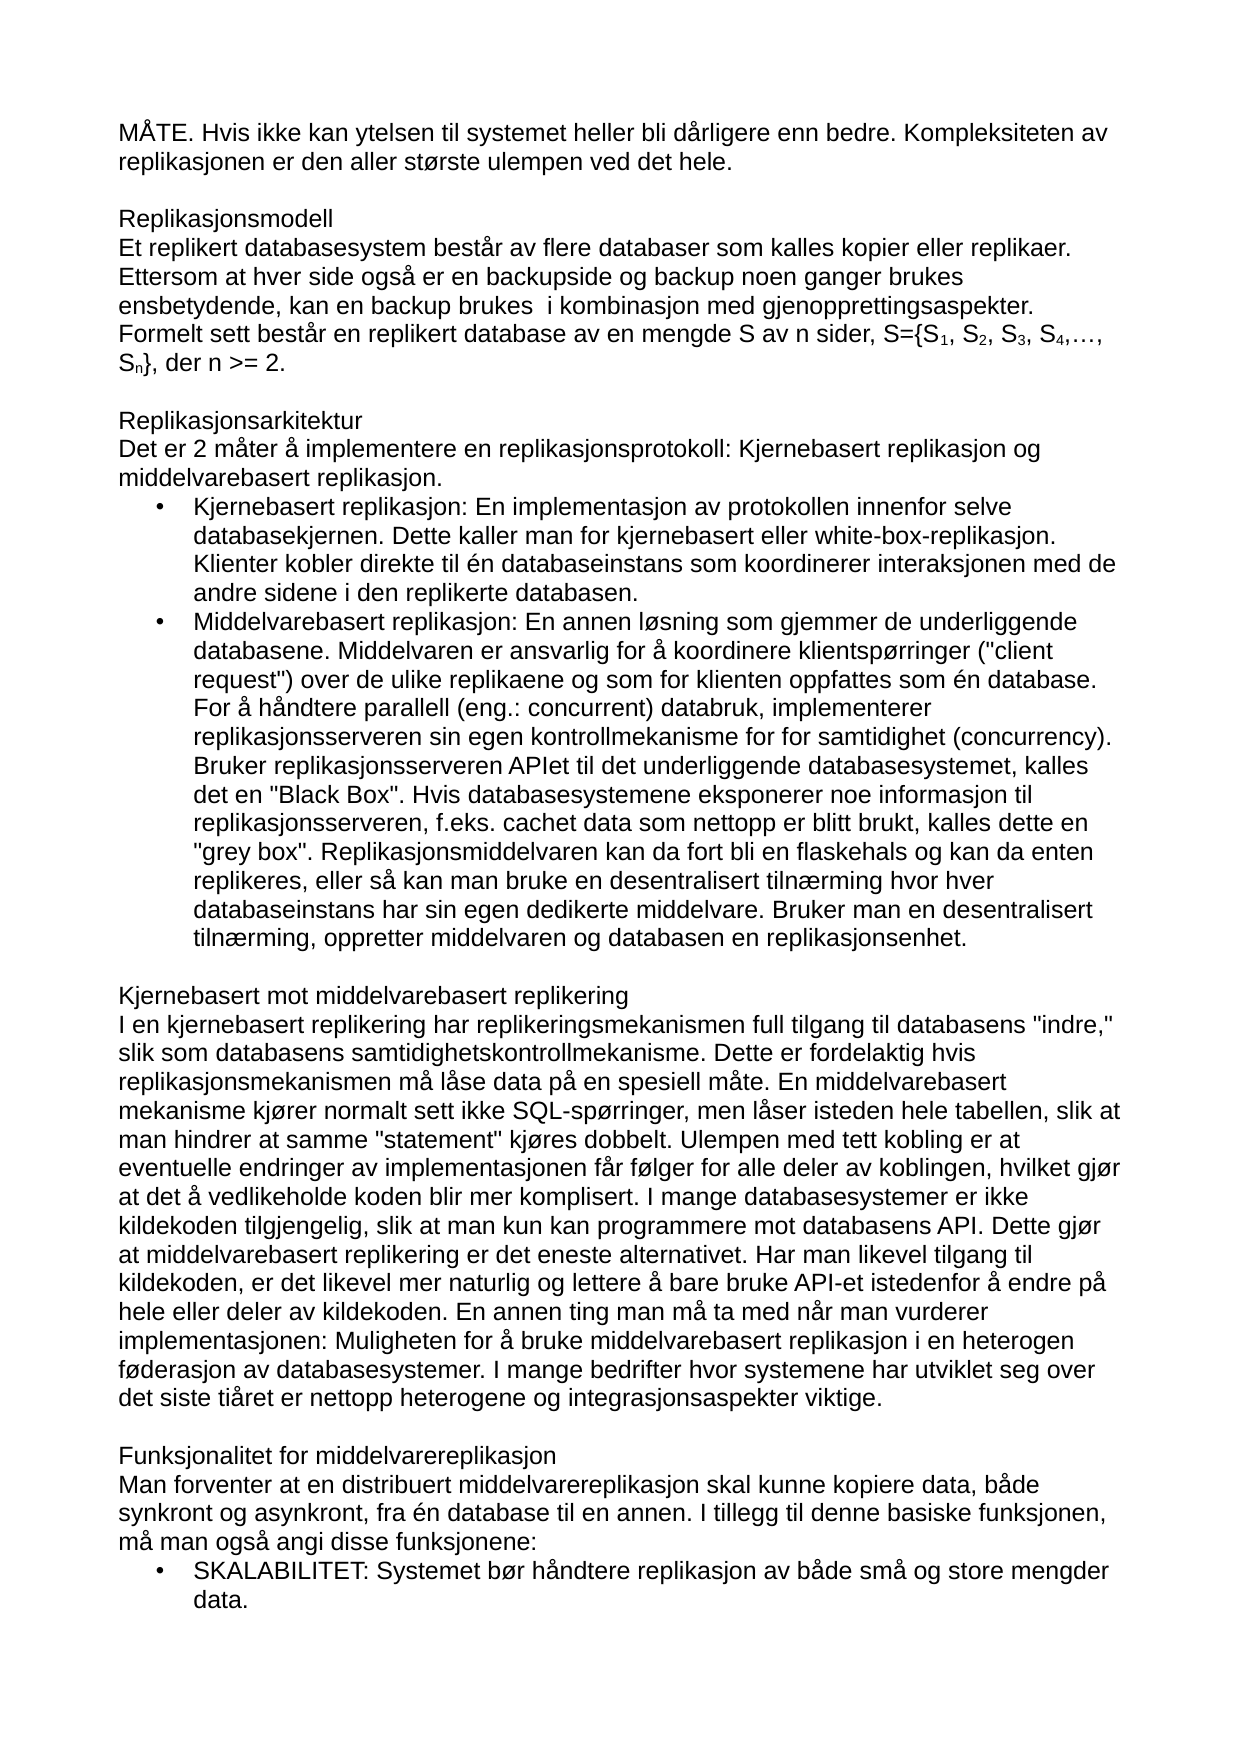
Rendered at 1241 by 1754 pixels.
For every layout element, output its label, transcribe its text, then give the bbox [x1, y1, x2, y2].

text Replikasjonsmodell [118, 204, 1122, 233]
text Funksjonalitet for middelvarereplikasjon [118, 1441, 1122, 1469]
list Kjernebasert replikasjon: En implementasjon av protokollen innenfor selve databasekjernen. Dette kaller man for kjernebasert eller white-box-replikasjon. Klienter kobler direkte til én databaseinstans som koordinerer interaksjonen med de andre sidene i den replikerte databasen. [156, 492, 1122, 607]
text I en kjernebasert replikering har replikeringsmekanismen full tilgang til databasens "indre," slik som databasens samtidighetskontrollmekanisme. Dette er fordelaktig hvis replikasjonsmekanismen må låse data på en spesiell måte. En middelvarebasert mekanisme kjører normalt sett ikke SQL-spørringer, men låser isteden hele tabellen, slik at man hindrer at samme "statement" kjøres dobbelt. Ulempen med tett kobling er at eventuelle endringer av implementasjonen får følger for alle deler av koblingen, hvilket gjør at det å vedlikeholde koden blir mer komplisert. I mange databasesystemer er ikke kildekoden tilgjengelig, slik at man kun kan programmere mot databasens API. Dette gjør at middelvarebasert replikering er det eneste alternativet. Har man likevel tilgang til kildekoden, er det likevel mer naturlig og lettere å bare bruke API-et istedenfor å endre på hele eller deler av kildekoden. En annen ting man må ta med når man vurderer implementasjonen: Muligheten for å bruke middelvarebasert replikasjon i en heterogen føderasjon av databasesystemer. I mange bedrifter hvor systemene har utviklet seg over det siste tiåret er nettopp heterogene og integrasjonsaspekter viktige. [118, 1009, 1122, 1412]
text Det er 2 måter å implementere en replikasjonsprotokoll: Kjernebasert replikasjon og middelvarebasert replikasjon. [118, 434, 1122, 492]
text MÅTE. Hvis ikke kan ytelsen til systemet heller bli dårligere enn bedre. Kompleksiteten av replikasjonen er den aller største ulempen ved det hele. [118, 118, 1122, 176]
text Man forventer at en distribuert middelvarereplikasjon skal kunne kopiere data, både synkront og asynkront, fra én database til en annen. I tillegg til denne basiske funksjonen, må man også angi disse funksjonene: [118, 1469, 1122, 1556]
text Kjernebasert mot middelvarebasert replikering [118, 981, 1122, 1009]
list SKALABILITET: Systemet bør håndtere replikasjon av både små og store mengder data. [156, 1556, 1122, 1613]
list Middelvarebasert replikasjon: En annen løsning som gjemmer de underliggende databasene. Middelvaren er ansvarlig for å koordinere klientspørringer ("client request") over de ulike replikaene og som for klienten oppfattes som én database. For å håndtere parallell (eng.: concurrent) databruk, implementerer replikasjonsserveren sin egen kontrollmekanisme for for samtidighet (concurrency). Bruker replikasjonsserveren APIet til det underliggende databasesystemet, kalles det en "Black Box". Hvis databasesystemene eksponerer noe informasjon til replikasjonsserveren, f.eks. cachet data som nettopp er blitt brukt, kalles dette en "grey box". Replikasjonsmiddelvaren kan da fort bli en flaskehals og kan da enten replikeres, eller så kan man bruke en desentralisert tilnærming hvor hver databaseinstans har sin egen dedikerte middelvare. Bruker man en desentralisert tilnærming, oppretter middelvaren og databasen en replikasjonsenhet. [156, 607, 1122, 952]
text Replikasjonsarkitektur [118, 406, 1122, 434]
text Et replikert databasesystem består av flere databaser som kalles kopier eller replikaer. Ettersom at hver side også er en backupside og backup noen ganger brukes ensbetydende, kan en backup brukes i kombinasjon med gjenopprettingsaspekter. Formelt sett består en replikert database av en mengde S av n sider, S={S1, S2, S3, S4,…, Sn}, der n >= 2. [118, 233, 1122, 377]
